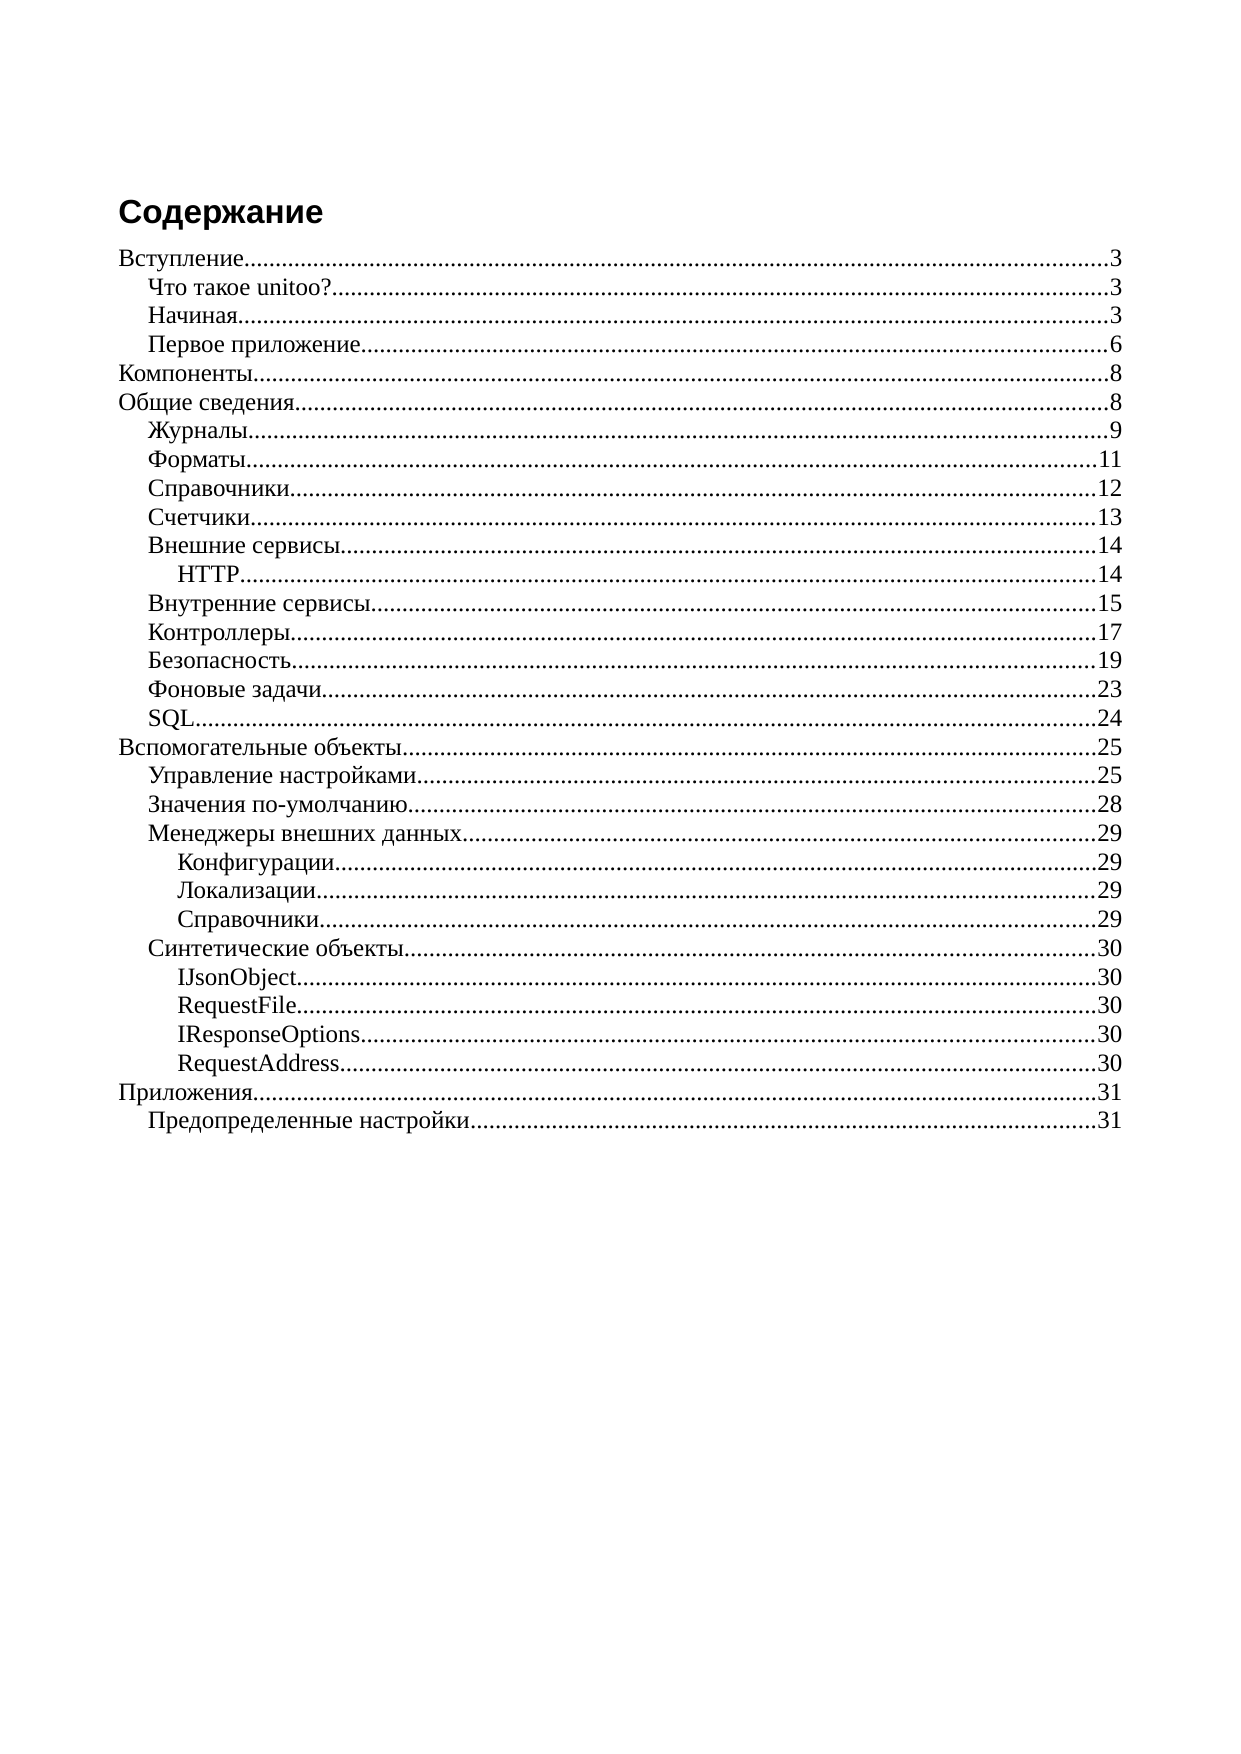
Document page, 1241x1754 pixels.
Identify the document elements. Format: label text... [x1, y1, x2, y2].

text Локализации 29 [177, 876, 1122, 904]
text Фоновые задачи 23 [148, 674, 1122, 703]
text Счетчики 13 [148, 502, 1122, 531]
text IJsonObject 30 [177, 962, 1122, 991]
text Управление настройками 25 [148, 761, 1122, 789]
text Вспомогательные объекты 25 [118, 732, 1122, 761]
text Журналы 9 [148, 416, 1122, 444]
text Общие сведения 8 [118, 387, 1122, 416]
text Внешние сервисы 14 [148, 531, 1122, 559]
text Компоненты 8 [118, 358, 1122, 387]
subtitle Содержание [118, 192, 1122, 231]
text Форматы 11 [148, 444, 1122, 473]
text Безопасность 19 [148, 646, 1122, 674]
text Справочники 29 [177, 904, 1122, 933]
text SQL 24 [148, 703, 1122, 732]
text Конфигурации 29 [177, 847, 1122, 876]
text Справочники 12 [148, 473, 1122, 502]
text Первое приложение 6 [148, 329, 1122, 358]
text Контроллеры 17 [148, 617, 1122, 646]
text Предопределенные настройки 31 [148, 1106, 1122, 1134]
text Приложения 31 [118, 1077, 1122, 1106]
text HTTP 14 [177, 559, 1122, 588]
text IResponseOptions 30 [177, 1019, 1122, 1048]
text RequestFile 30 [177, 991, 1122, 1019]
text Менеджеры внешних данных 29 [148, 818, 1122, 847]
text Вступление 3 [118, 243, 1122, 272]
text RequestAddress 30 [177, 1048, 1122, 1077]
text Что такое unitoo? 3 [148, 272, 1122, 301]
text Начиная 3 [148, 301, 1122, 329]
text Синтетические объекты 30 [148, 933, 1122, 962]
text Значения по-умолчанию 28 [148, 789, 1122, 818]
text Внутренние сервисы 15 [148, 588, 1122, 617]
